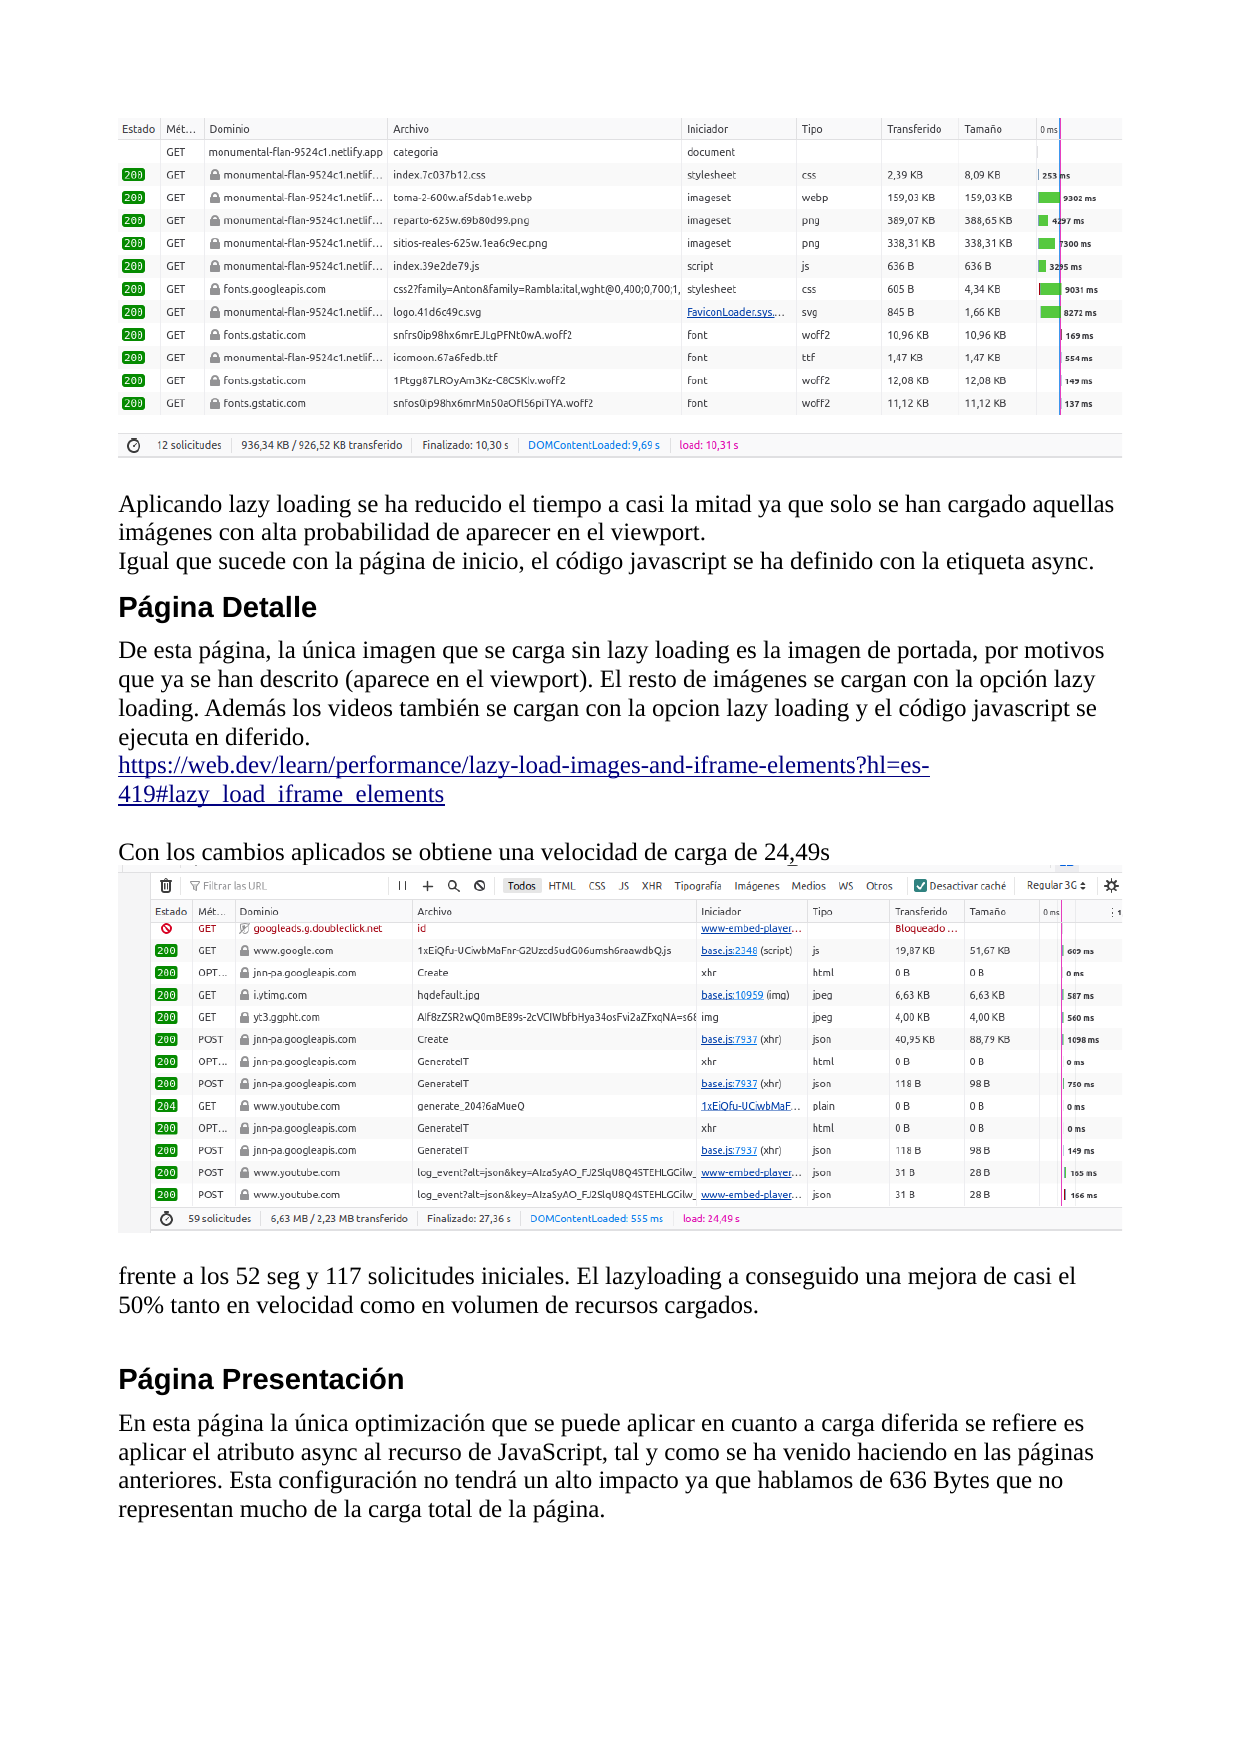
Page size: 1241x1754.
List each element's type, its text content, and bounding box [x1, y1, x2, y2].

picture [118, 865, 1123, 1233]
subtitle Página Detalle [118, 589, 1122, 623]
text https://web.dev/learn/performance/lazy-load-images-and-iframe-elements?hl=es-419#lazy_load_iframe_elements [118, 751, 1122, 808]
text Igual que sucede con la página de inicio, el código javascript se ha definido con la etiqueta async. [118, 546, 1122, 575]
subtitle Página Presentación [118, 1362, 1122, 1395]
picture [118, 118, 1123, 460]
text Aplicando lazy loading se ha reducido el tiempo a casi la mitad ya que solo se han cargado aquellas imágenes con alta probabilidad de aparecer en el viewport. [118, 489, 1122, 546]
text De esta página, la única imagen que se carga sin lazy loading es la imagen de portada, por motivos que ya se han descrito (aparece en el viewport). El resto de imágenes se cargan con la opción lazy loading. Además los videos también se cargan con la opcion lazy loading y el código javascript se ejecuta en diferido. [118, 636, 1122, 751]
text En esta página la única optimización que se puede aplicar en cuanto a carga diferida se refiere es aplicar el atributo async al recurso de JavaScript, tal y como se ha venido haciendo en las páginas anteriores. Esta configuración no tendrá un alto impacto ya que hablamos de 636 Bytes que no representan mucho de la carga total de la página. [118, 1408, 1122, 1523]
text Con los cambios aplicados se obtiene una velocidad de carga de 24,49s [118, 837, 1122, 865]
text frente a los 52 seg y 117 solicitudes iniciales. El lazyloading a conseguido una mejora de casi el 50% tanto en velocidad como en volumen de recursos cargados. [118, 1261, 1122, 1318]
